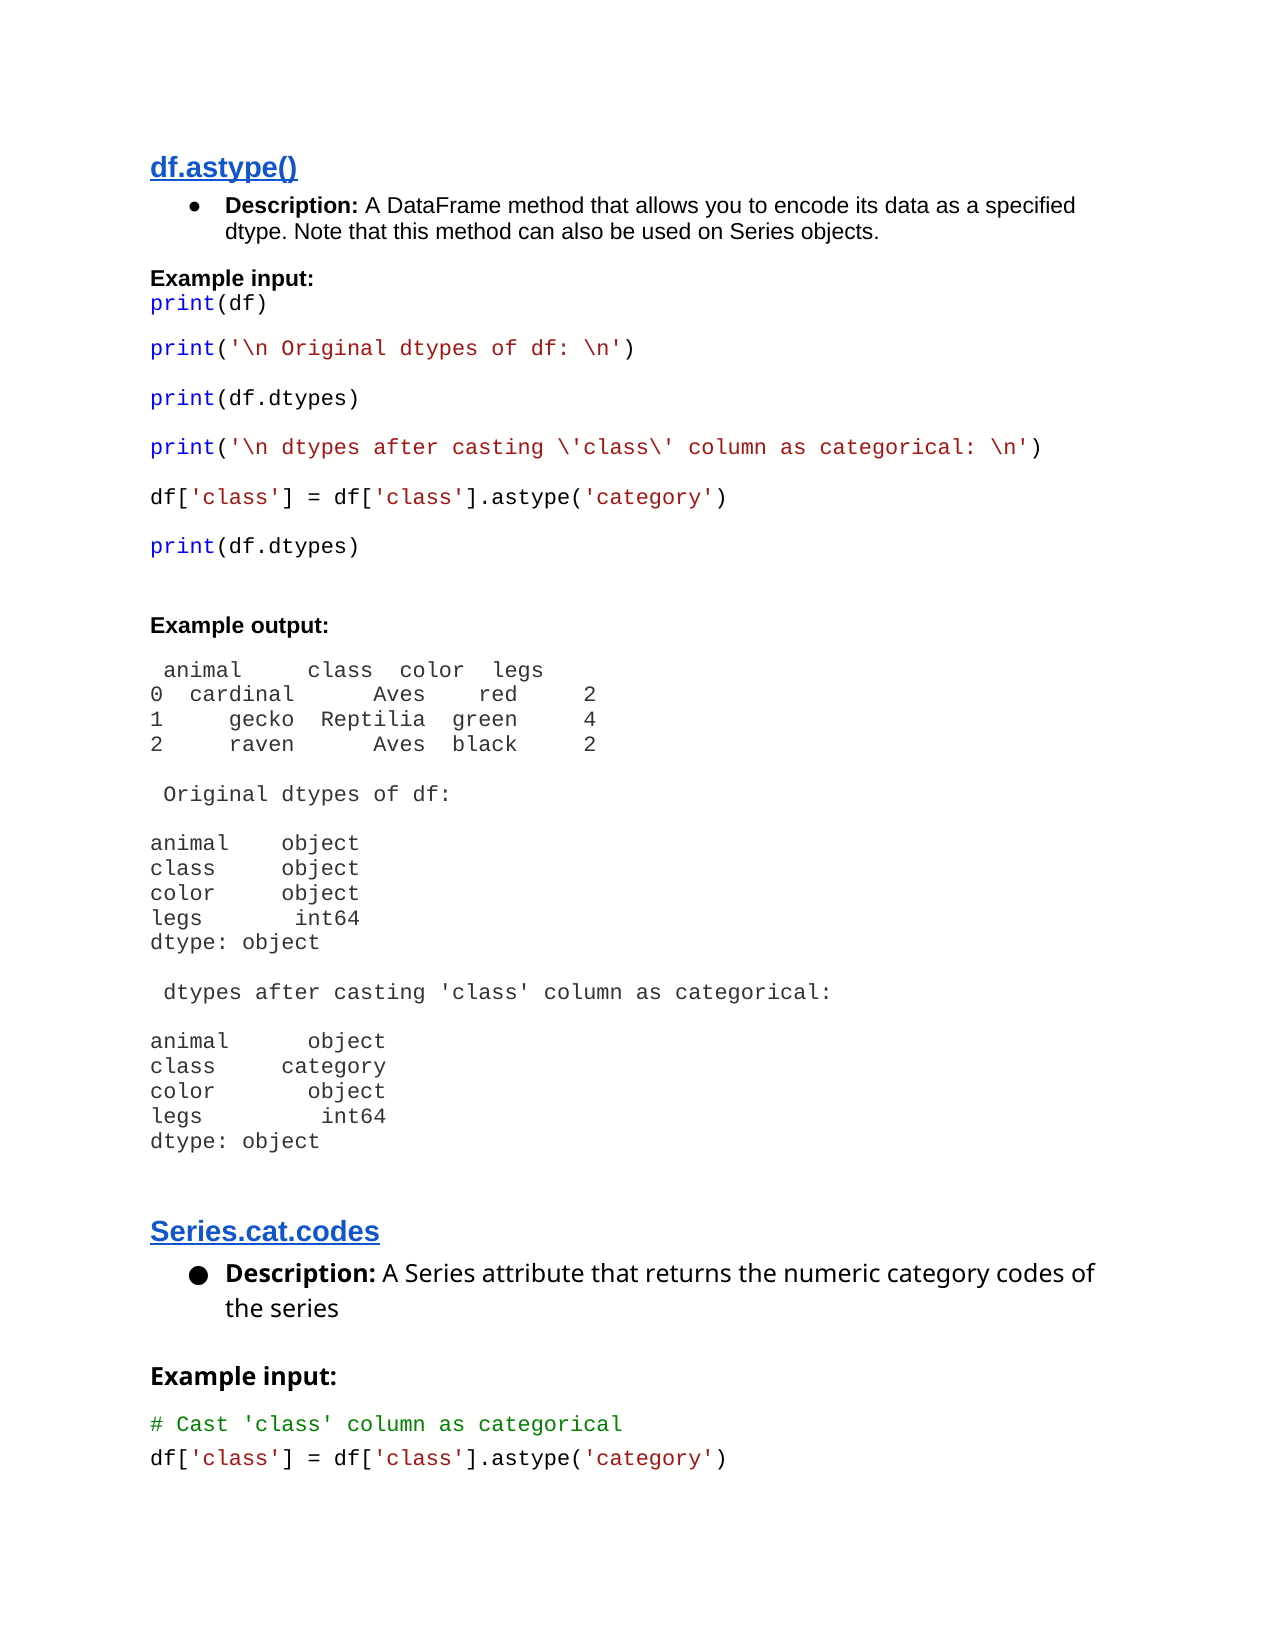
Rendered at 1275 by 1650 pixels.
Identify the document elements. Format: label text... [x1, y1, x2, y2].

text animal class color legs [150, 659, 1125, 683]
text Original dtypes of df: [150, 783, 1125, 807]
text 1 gecko Reptilia green 4 [150, 708, 1125, 733]
text class category [150, 1055, 1125, 1080]
text print(df.dtypes) [150, 536, 1125, 561]
text animal object [150, 1031, 1125, 1055]
text Example output: [150, 612, 1125, 638]
subtitle df.astype() [150, 150, 1125, 183]
text Example input: print(df) [150, 265, 1125, 317]
list Description: A Series attribute that returns the numeric category codes of the series [187, 1256, 1125, 1324]
text Example input: [150, 1358, 1125, 1392]
text color object [150, 882, 1125, 907]
text dtype: object [150, 931, 1125, 956]
text dtype: object [150, 1130, 1125, 1154]
text legs int64 [150, 1105, 1125, 1130]
text 0 cardinal Aves red 2 [150, 683, 1125, 708]
text animal object [150, 832, 1125, 857]
list Description: A DataFrame method that allows you to encode its data as a specified dtype. Note that this method can also be used on Series objects. [187, 192, 1125, 244]
text print('\n Original dtypes of df: \n') [150, 337, 1125, 362]
text df['class'] = df['class'].astype('category') [150, 1447, 1125, 1471]
subtitle Series.cat.codes [150, 1214, 1125, 1248]
text # Cast 'class' column as categorical [150, 1413, 1125, 1438]
text color object [150, 1080, 1125, 1105]
text legs int64 [150, 907, 1125, 931]
text class object [150, 857, 1125, 882]
text print(df.dtypes) [150, 387, 1125, 412]
text 2 raven Aves black 2 [150, 733, 1125, 758]
text dtypes after casting 'class' column as categorical: [150, 981, 1125, 1006]
text print('\n dtypes after casting \'class\' column as categorical: \n') [150, 437, 1125, 461]
text df['class'] = df['class'].astype('category') [150, 486, 1125, 511]
